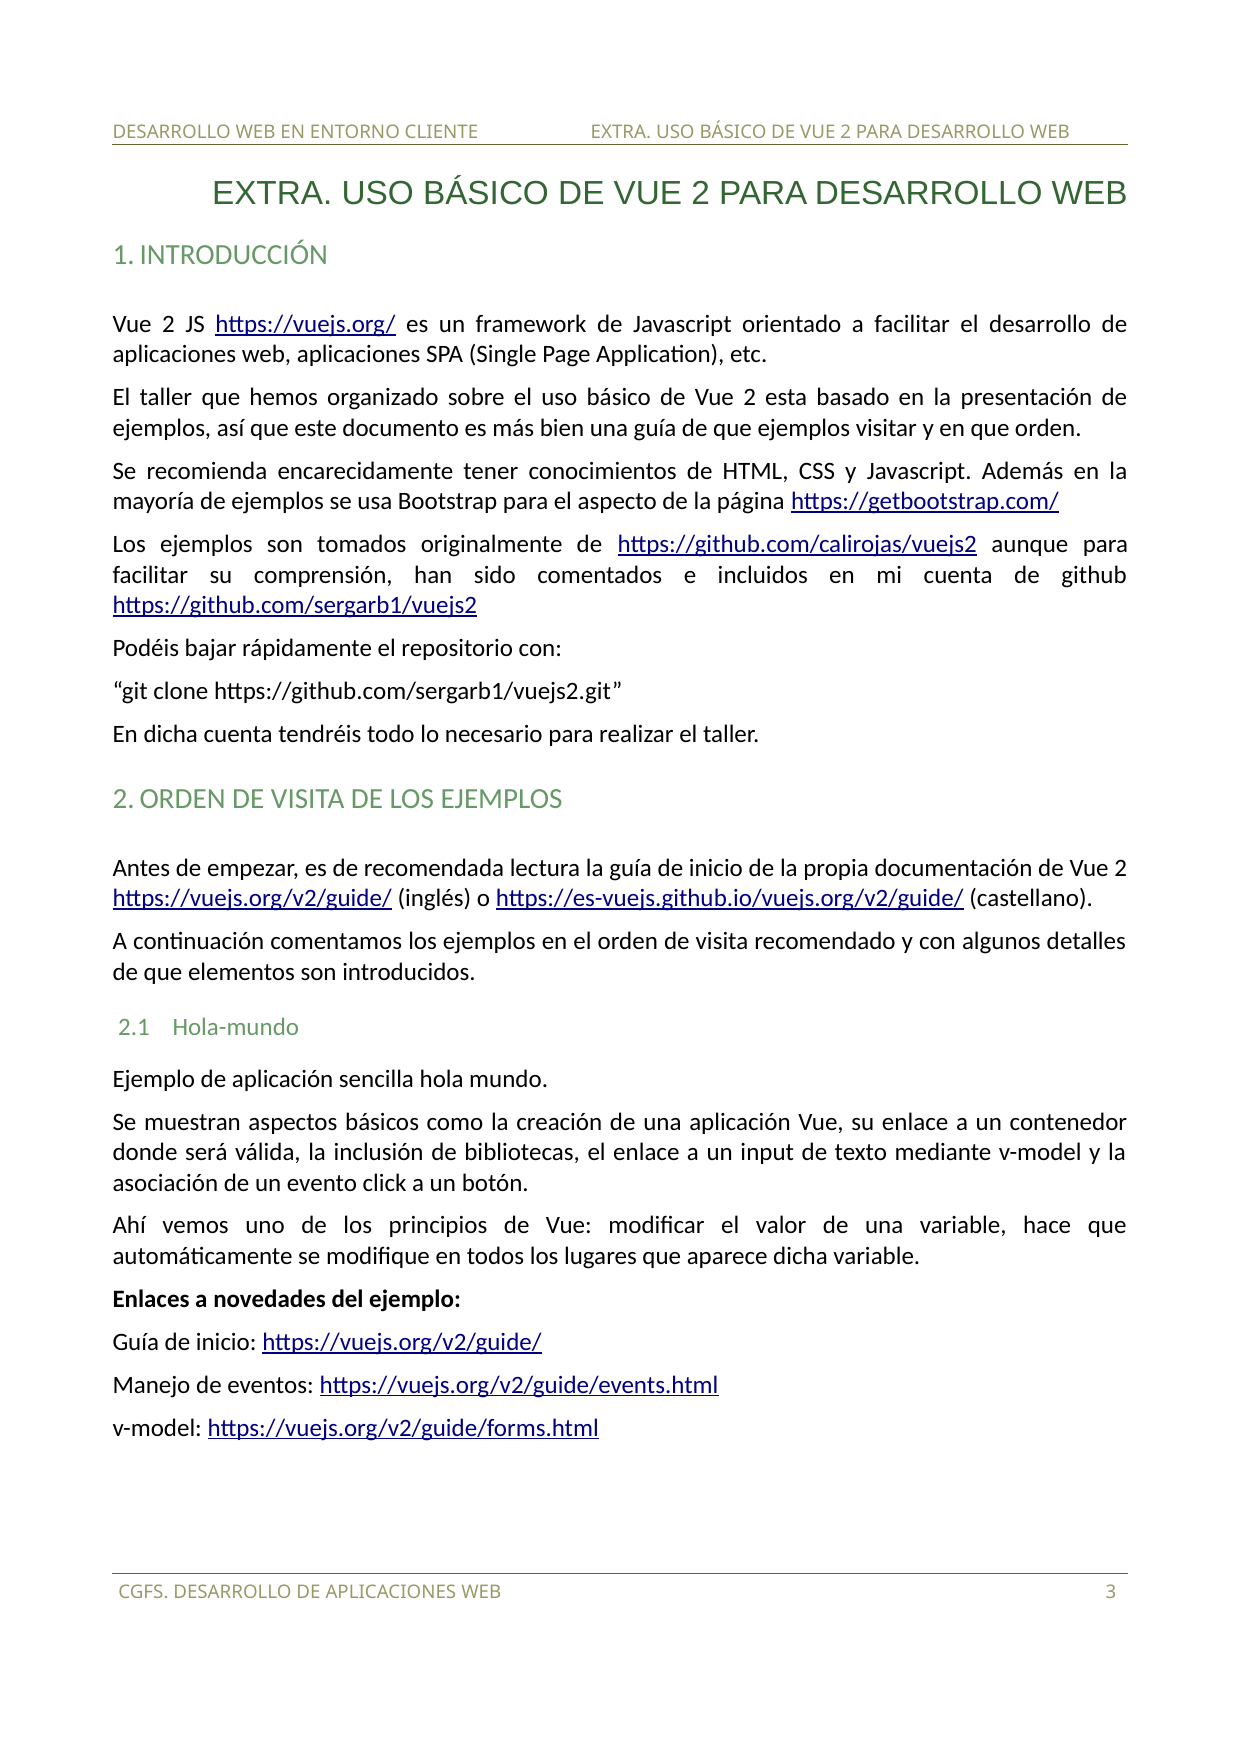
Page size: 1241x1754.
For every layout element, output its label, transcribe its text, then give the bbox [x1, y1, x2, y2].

text Antes de empezar, es de recomendada lectura la guía de inicio de la propia documentación de Vue 2 https://vuejs.org/v2/guide/ (inglés) o https://es-vuejs.github.io/vuejs.org/v2/guide/ (castellano). [112, 852, 1128, 913]
text Se recomienda encarecidamente tener conocimientos de HTML, CSS y Javascript. Además en la mayoría de ejemplos se usa Bootstrap para el aspecto de la página https://getbootstrap.com/ [112, 455, 1128, 516]
text Vue 2 JS https://vuejs.org/ es un framework de Javascript orientado a facilitar el desarrollo de aplicaciones web, aplicaciones SPA (Single Page Application), etc. [112, 308, 1128, 369]
text Manejo de eventos: https://vuejs.org/v2/guide/events.html [112, 1369, 1128, 1399]
text EXTRA. Uso básico de Vue 2 para desarrollo Web [112, 173, 1128, 212]
text Ejemplo de aplicación sencilla hola mundo. [112, 1063, 1128, 1093]
subtitle Hola-mundo [112, 1011, 1128, 1042]
text Enlaces a novedades del ejemplo: [112, 1283, 1128, 1313]
text A continuación comentamos los ejemplos en el orden de visita recomendado y con algunos detalles de que elementos son introducidos. [112, 925, 1128, 986]
text v-model: https://vuejs.org/v2/guide/forms.html [112, 1412, 1128, 1442]
text Ahí vemos uno de los principios de Vue: modificar el valor de una variable, hace que automáticamente se modifique en todos los lugares que aparece dicha variable. [112, 1209, 1128, 1271]
text Guía de inicio: https://vuejs.org/v2/guide/ [112, 1326, 1128, 1356]
text Los ejemplos son tomados originalmente de https://github.com/calirojas/vuejs2 aunque para facilitar su comprensión, han sido comentados e incluidos en mi cuenta de github https://github.com/sergarb1/vuejs2 [112, 528, 1128, 620]
text Podéis bajar rápidamente el repositorio con: [112, 632, 1128, 663]
subtitle Orden de visita de los ejemplos [112, 780, 1128, 816]
text “git clone https://github.com/sergarb1/vuejs2.git” [112, 675, 1128, 706]
text Se muestran aspectos básicos como la creación de una aplicación Vue, su enlace a un contenedor donde será válida, la inclusión de bibliotecas, el enlace a un input de texto mediante v-model y la asociación de un evento click a un botón. [112, 1106, 1128, 1197]
subtitle Introducción [112, 236, 1128, 272]
text El taller que hemos organizado sobre el uso básico de Vue 2 esta basado en la presentación de ejemplos, así que este documento es más bien una guía de que ejemplos visitar y en que orden. [112, 382, 1128, 443]
text En dicha cuenta tendréis todo lo necesario para realizar el taller. [112, 718, 1128, 749]
